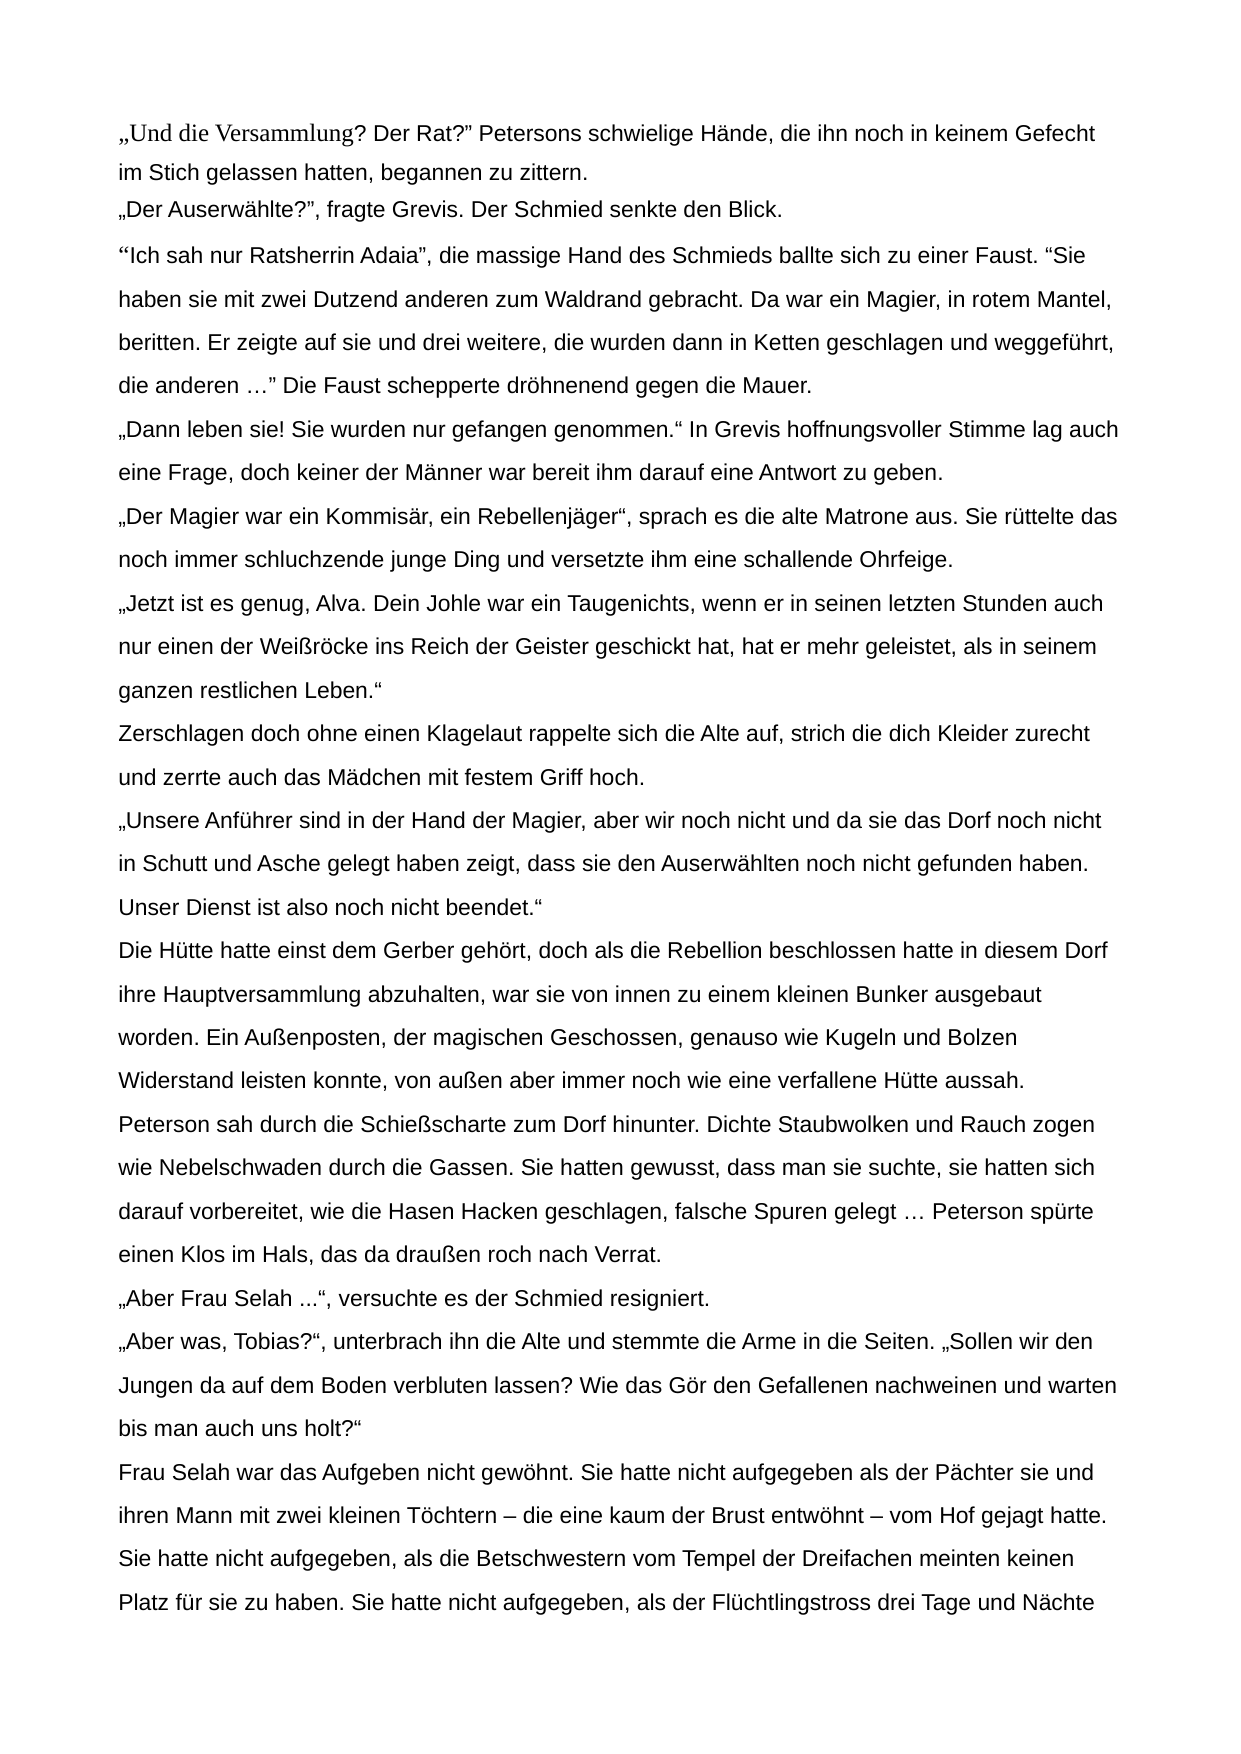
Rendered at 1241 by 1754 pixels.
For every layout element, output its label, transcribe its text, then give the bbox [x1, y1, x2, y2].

text „Der Auserwählte?”, fragte Grevis. Der Schmied senkte den Blick. [118, 196, 1122, 223]
text Peterson sah durch die Schießscharte zum Dorf hinunter. Dichte Staubwolken und Rauch zogen wie Nebelschwaden durch die Gassen. Sie hatten gewusst, dass man sie suchte, sie hatten sich darauf vorbereitet, wie die Hasen Hacken geschlagen, falsche Spuren gelegt … Peterson spürte einen Klos im Hals, das da draußen roch nach Verrat. [118, 1111, 1122, 1268]
text Die Hütte hatte einst dem Gerber gehört, doch als die Rebellion beschlossen hatte in diesem Dorf ihre Hauptversammlung abzuhalten, war sie von innen zu einem kleinen Bunker ausgebaut worden. Ein Außenposten, der magischen Geschossen, genauso wie Kugeln und Bolzen Widerstand leisten konnte, von außen aber immer noch wie eine verfallene Hütte aussah. [118, 937, 1122, 1094]
text Zerschlagen doch ohne einen Klagelaut rappelte sich die Alte auf, strich die dich Kleider zurecht und zerrte auch das Mädchen mit festem Griff hoch. [118, 720, 1122, 790]
text “Ich sah nur Ratsherrin Adaia”, die massige Hand des Schmieds ballte sich zu einer Faust. “Sie haben sie mit zwei Dutzend anderen zum Waldrand gebracht. Da war ein Magier, in rotem Mantel, beritten. Er zeigte auf sie und drei weitere, die wurden dann in Ketten geschlagen und weggeführt, die anderen …” Die Faust schepperte dröhnenend gegen die Mauer. [118, 240, 1122, 399]
text „Aber Frau Selah ...“, versuchte es der Schmied resigniert. [118, 1285, 1122, 1311]
text „Unsere Anführer sind in der Hand der Magier, aber wir noch nicht und da sie das Dorf noch nicht in Schutt und Asche gelegt haben zeigt, dass sie den Auserwählten noch nicht gefunden haben. Unser Dienst ist also noch nicht beendet.“ [118, 807, 1122, 920]
text „Dann leben sie! Sie wurden nur gefangen genommen.“ In Grevis hoffnungsvoller Stimme lag auch eine Frage, doch keiner der Männer war bereit ihm darauf eine Antwort zu geben. [118, 416, 1122, 486]
text „Jetzt ist es genug, Alva. Dein Johle war ein Taugenichts, wenn er in seinen letzten Stunden auch nur einen der Weißröcke ins Reich der Geister geschickt hat, hat er mehr geleistet, als in seinem ganzen restlichen Leben.“ [118, 590, 1122, 703]
text „Der Magier war ein Kommisär, ein Rebellenjäger“, sprach es die alte Matrone aus. Sie rüttelte das noch immer schluchzende junge Ding und versetzte ihm eine schallende Ohrfeige. [118, 503, 1122, 573]
text „Aber was, Tobias?“, unterbrach ihn die Alte und stemmte die Arme in die Seiten. „Sollen wir den Jungen da auf dem Boden verbluten lassen? Wie das Gör den Gefallenen nachweinen und warten bis man auch uns holt?“ [118, 1328, 1122, 1441]
text Frau Selah war das Aufgeben nicht gewöhnt. Sie hatte nicht aufgegeben als der Pächter sie und ihren Mann mit zwei kleinen Töchtern – die eine kaum der Brust entwöhnt – vom Hof gejagt hatte. Sie hatte nicht aufgegeben, als die Betschwestern vom Tempel der Dreifachen meinten keinen Platz für sie zu haben. Sie hatte nicht aufgegeben, als der Flüchtlingstross drei Tage und Nächte [118, 1458, 1122, 1615]
text „Und die Versammlung? Der Rat?” Petersons schwielige Hände, die ihn noch in keinem Gefecht im Stich gelassen hatten, begannen zu zittern. [118, 118, 1122, 185]
